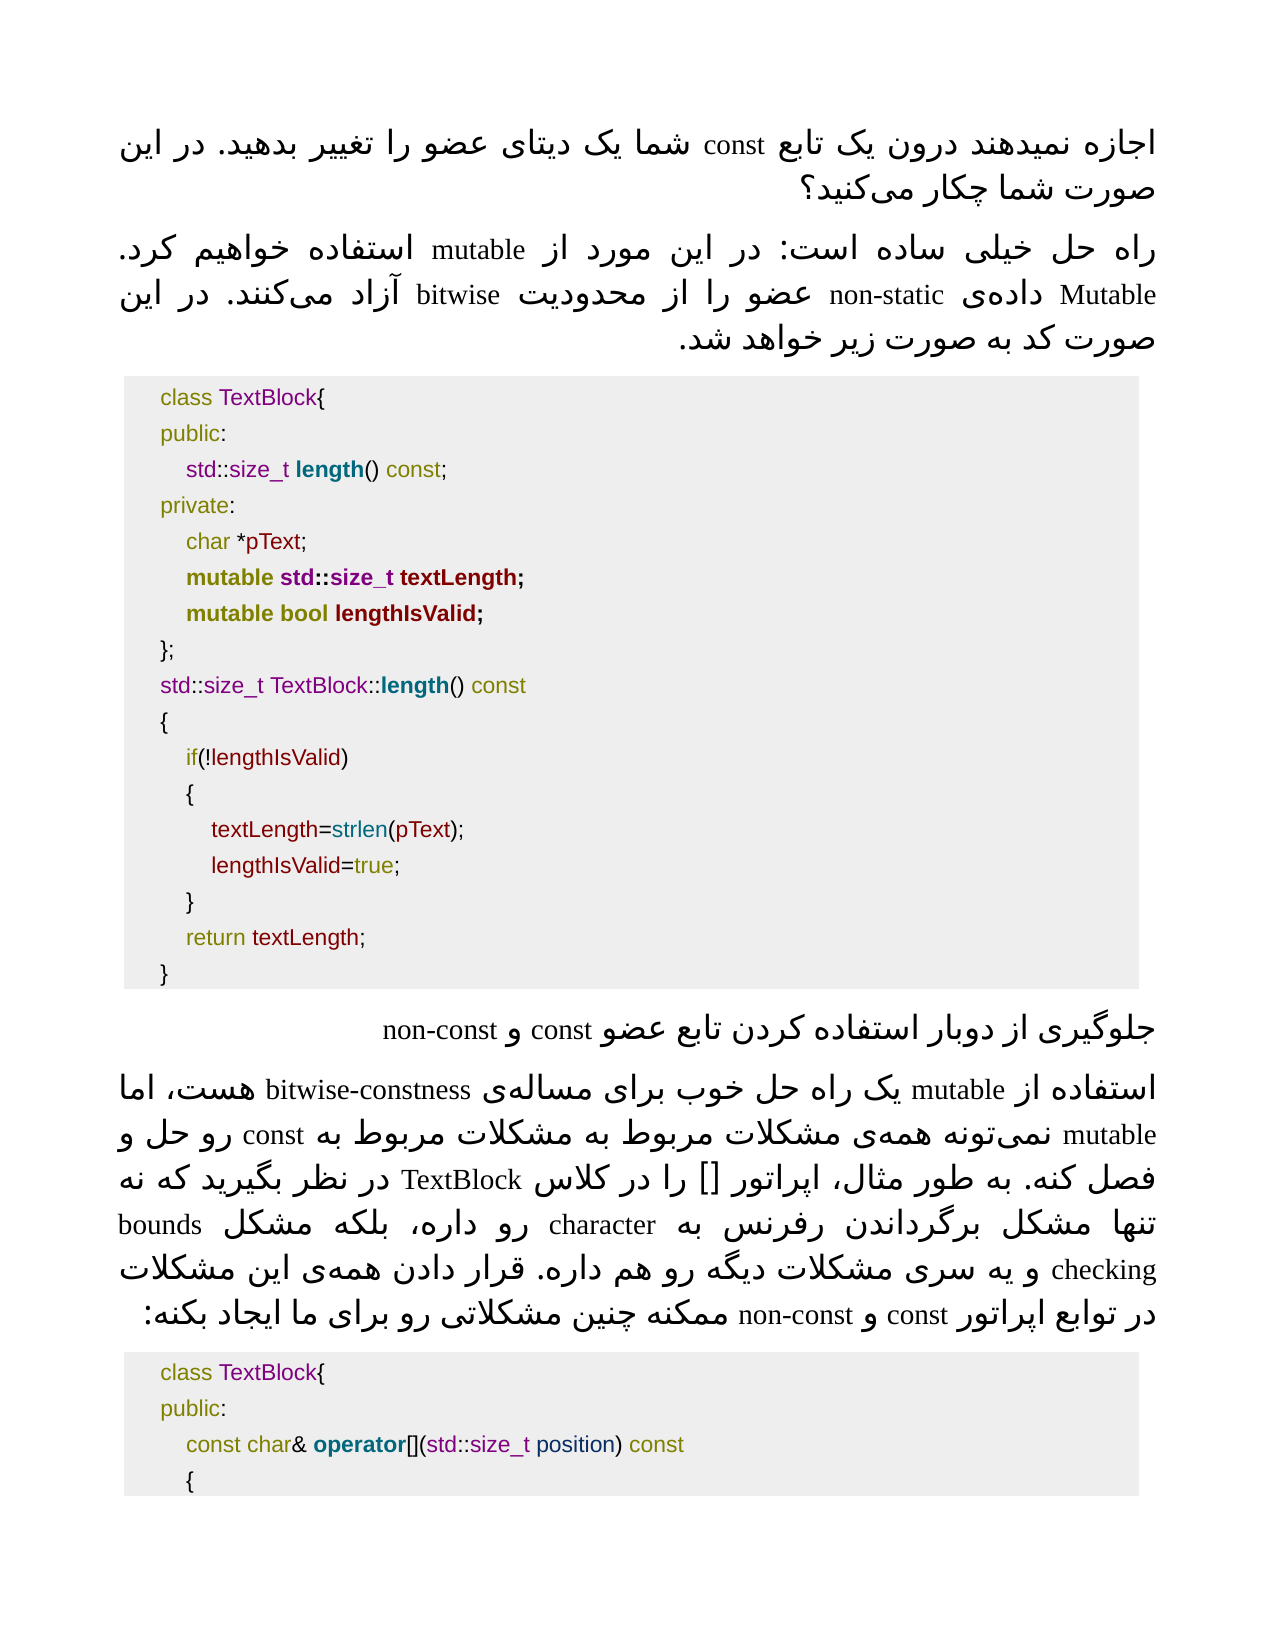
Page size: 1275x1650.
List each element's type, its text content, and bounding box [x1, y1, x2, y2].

text const char& operator[](std::size_t position) const [124, 1424, 1139, 1460]
text { [124, 1460, 1139, 1496]
text textLength=strlen(pText); [124, 809, 1139, 845]
text public: [124, 1388, 1139, 1424]
text if(!lengthIsValid) [124, 737, 1139, 773]
text class TextBlock{ [124, 376, 1139, 412]
text private: [124, 484, 1139, 520]
text std::size_t length() const; [124, 448, 1139, 484]
text mutable bool lengthIsValid; [124, 592, 1139, 628]
text در این کد ما در تابع ()length قصد داریم که مشتری هر موقع درخواست داد مقدار txtLength برگردان بشه، که همون اندازه‌ی text ورودی است. چنین پیاده‌سازی‌ای قطعا نمی‌تواند یک bitwise const باشد، چرا که همانطور که در کد مشخص است هم txtLength و هم lengthIsValid ممکن است مقدارشان در طول برنامه تغییر کند. اما کامپایلر‌ها بر روی bitwise constness پافشاری می‌کنند و اجازه‌ نمیدهند درون یک تابع const شما یک دیتا‌ی عضو را تغییر بدهید. در این صورت شما چکار می‌کنید؟ [118, 118, 1157, 208]
text } [124, 881, 1139, 917]
text return textLength; [124, 917, 1139, 953]
text lengthIsValid=true; [124, 845, 1139, 881]
text { [124, 701, 1139, 737]
text class TextBlock{ [124, 1352, 1139, 1388]
text راه حل خیلی ساده است: در این مورد از mutable استفاده خواهیم کرد. Mutable داده‌ی non-static عضو را از محدودیت bitwise آزاد می‌کنند. در این صورت کد به صورت زیر خواهد شد. [118, 223, 1157, 358]
text public: [124, 412, 1139, 448]
text }; [124, 628, 1139, 664]
text جلوگیری از دوبار استفاده کردن تابع عضو const و non-const [118, 1004, 1157, 1049]
text char *pText; [124, 520, 1139, 556]
text mutable std::size_t textLength; [124, 556, 1139, 592]
text } [124, 953, 1139, 989]
text استفاده از mutable یک راه حل خوب برای مساله‌ی bitwise-constness هست، اما mutable نمی‌تونه همه‌ی مشکلات مربوط به مشکلات مربوط به const رو حل و فصل کنه. به طور مثال، اپراتور [] را در کلاس TextBlock در نظر بگیرید که نه تنها مشکل برگرداندن رفرنس به character رو داره، بلکه مشکل bounds checking و یه سری مشکلات دیگه رو هم داره. قرار دادن همه‌ی این مشکلات در توابع اپراتور const و non-const ممکنه چنین مشکلاتی رو برای ما ایجاد بکنه: [118, 1064, 1157, 1334]
text { [124, 773, 1139, 809]
text std::size_t TextBlock::length() const [124, 664, 1139, 701]
